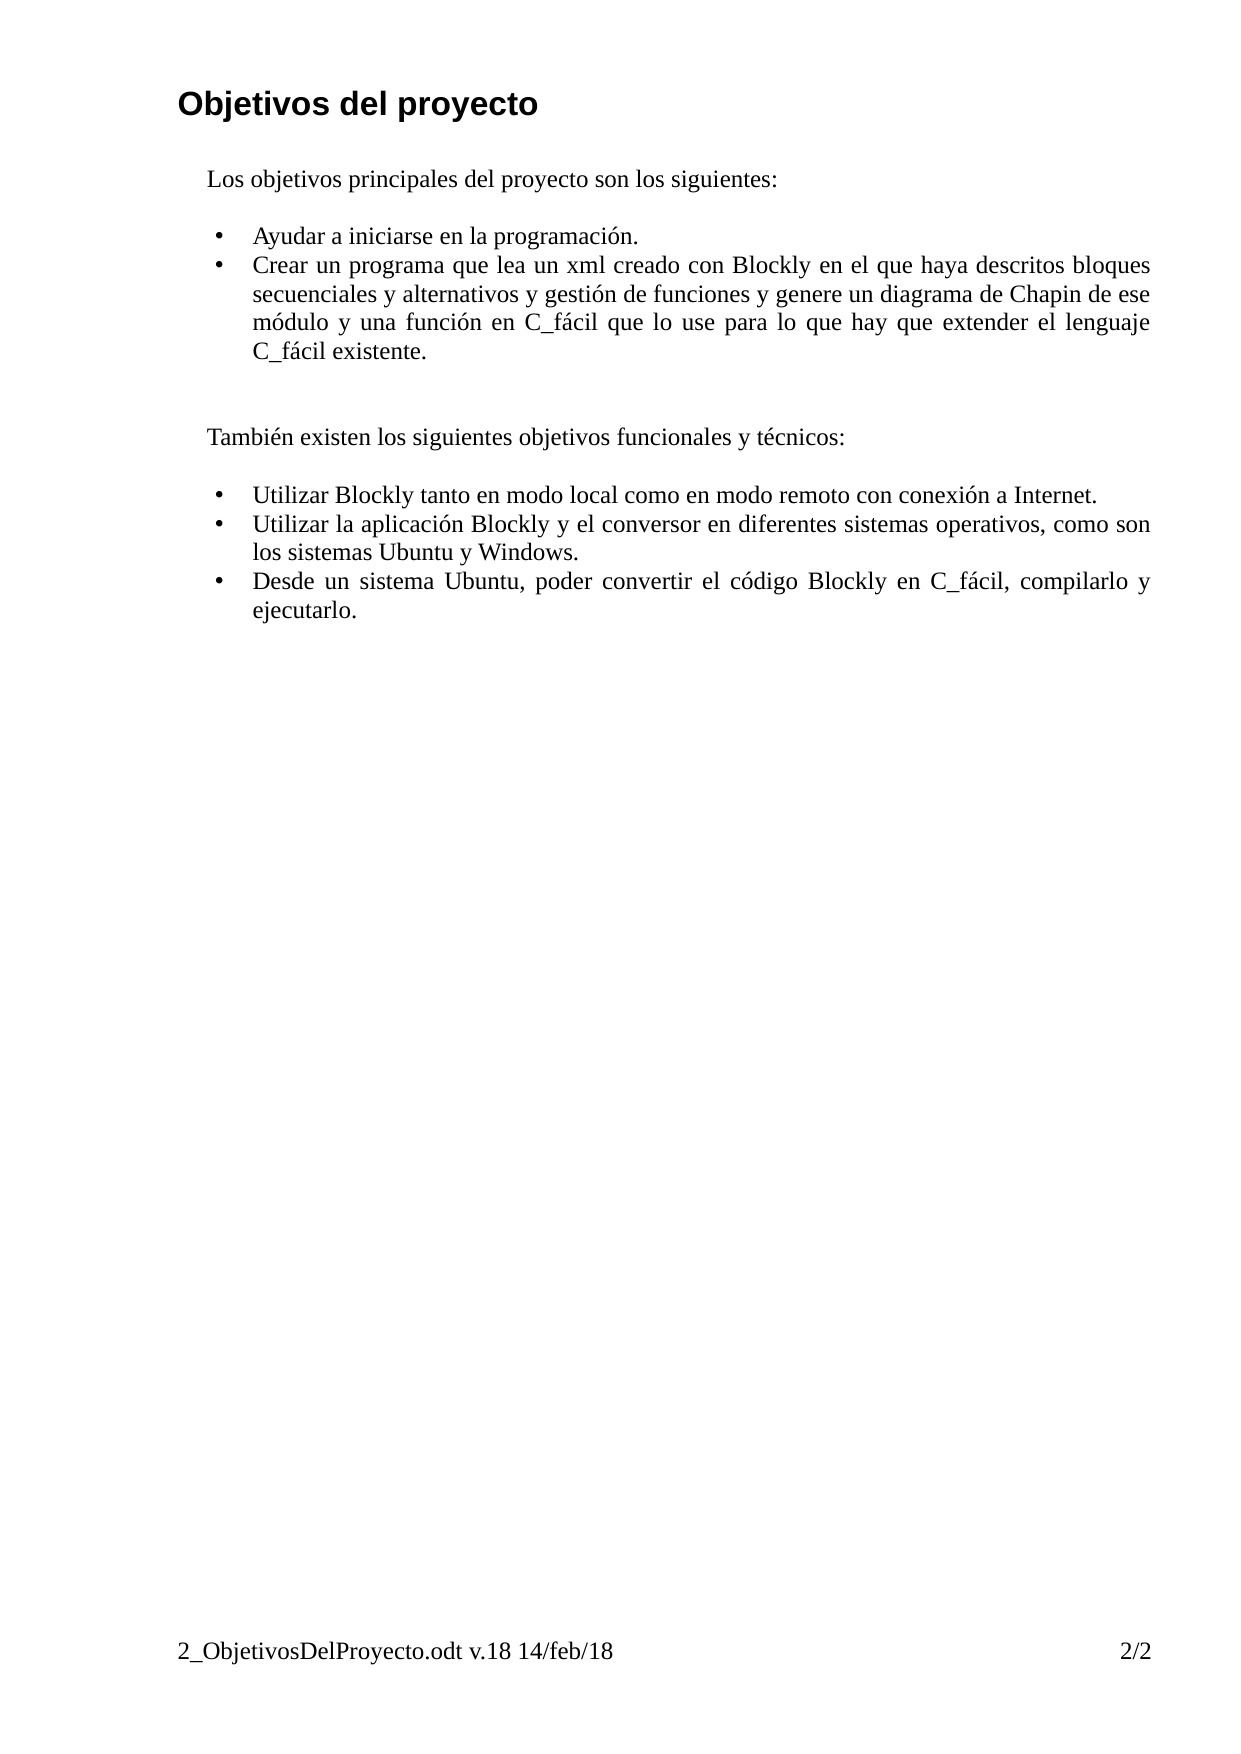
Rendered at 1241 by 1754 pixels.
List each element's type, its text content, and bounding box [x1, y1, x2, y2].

subtitle Objetivos del proyecto [177, 84, 1152, 122]
list Utilizar la aplicación Blockly y el conversor en diferentes sistemas operativos, como son los sistemas Ubuntu y Windows. [215, 509, 1152, 566]
text Los objetivos principales del proyecto son los siguientes: [177, 164, 1152, 192]
list Crear un programa que lea un xml creado con Blockly en el que haya descritos bloques secuenciales y alternativos y gestión de funciones y genere un diagrama de Chapin de ese módulo y una función en C_fácil que lo use para lo que hay que extender el lenguaje C_fácil existente. [215, 250, 1152, 365]
text También existen los siguientes objetivos funcionales y técnicos: [177, 422, 1152, 451]
list Utilizar Blockly tanto en modo local como en modo remoto con conexión a Internet. [215, 480, 1152, 509]
list Ayudar a iniciarse en la programación. [215, 221, 1152, 250]
list Desde un sistema Ubuntu, poder convertir el código Blockly en C_fácil, compilarlo y ejecutarlo. [215, 566, 1152, 624]
